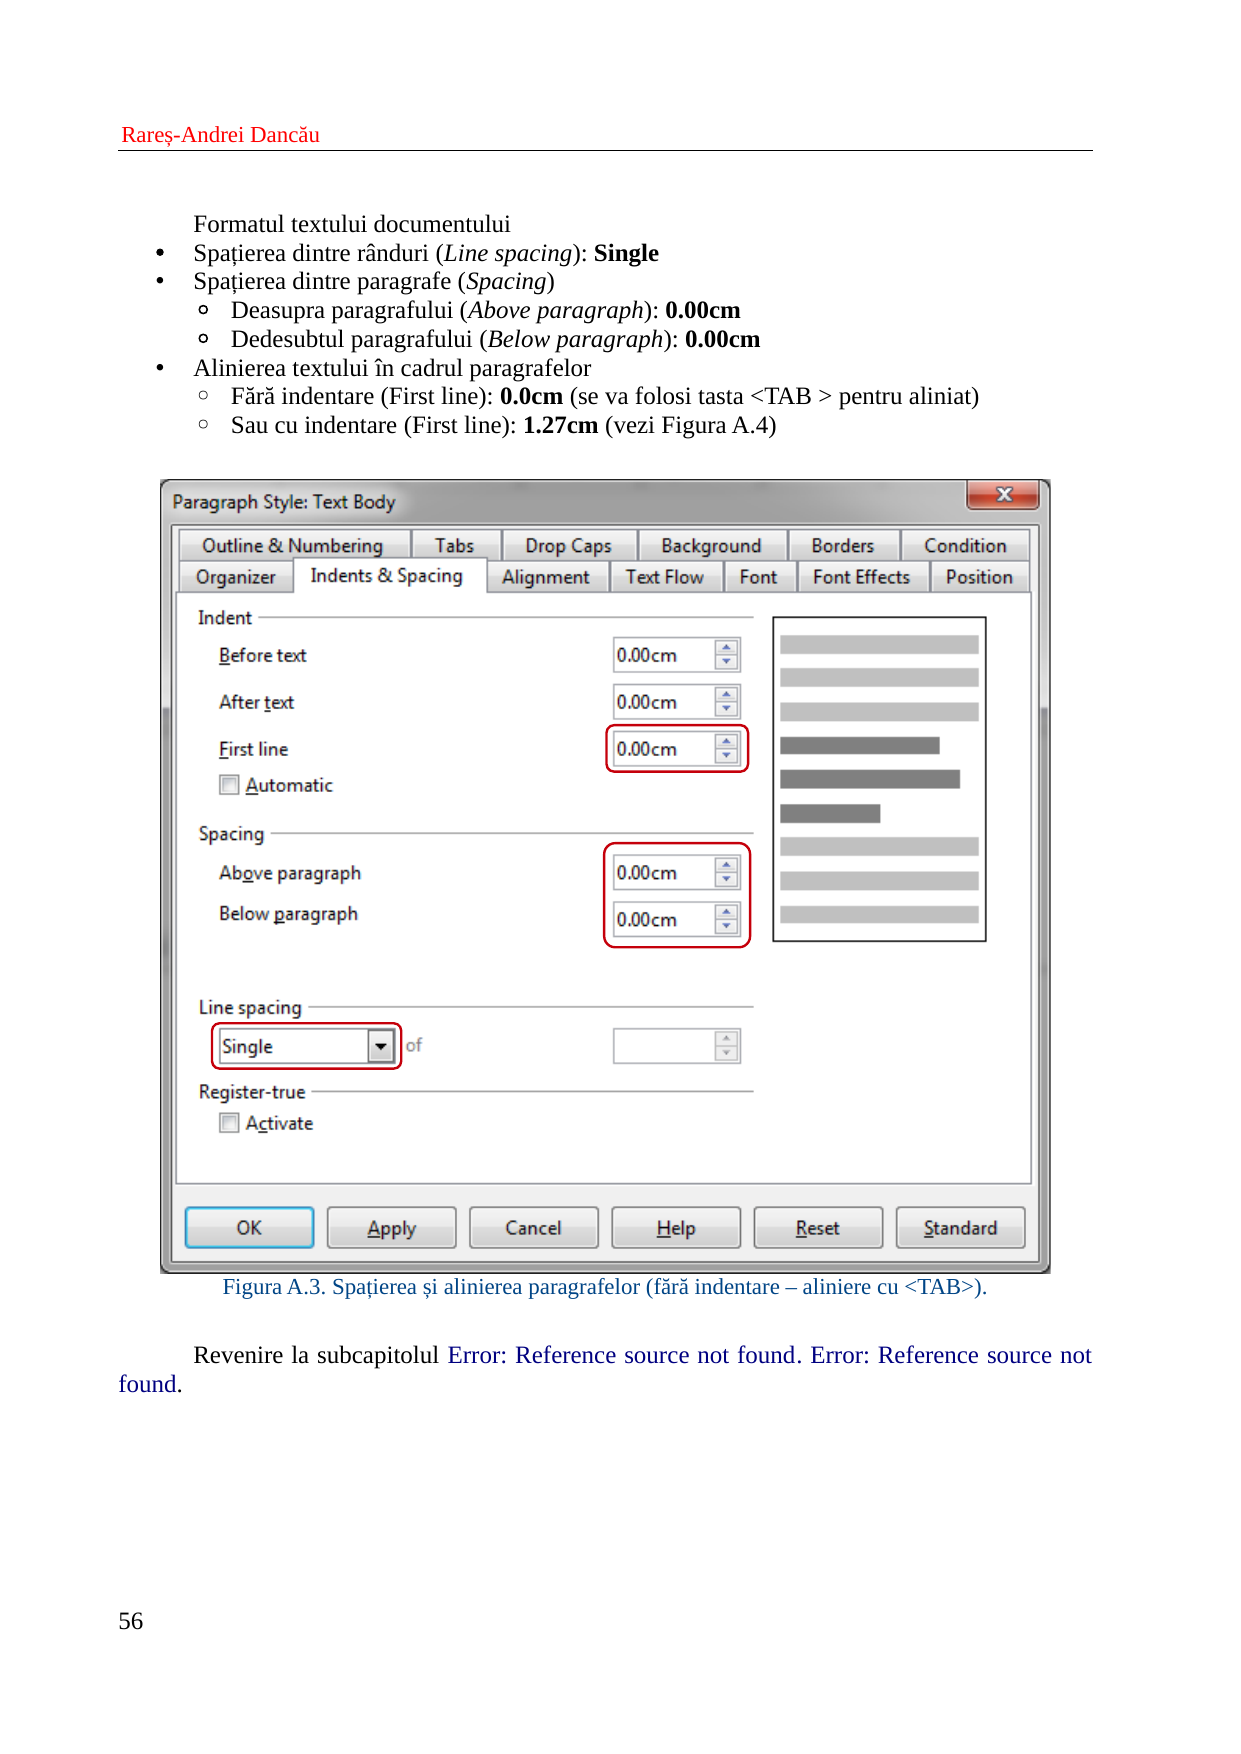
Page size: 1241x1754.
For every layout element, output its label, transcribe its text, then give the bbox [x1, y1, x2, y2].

list Alinierea textului în cadrul paragrafelor [156, 353, 1093, 381]
list Sau cu indentare (First line): 1.27cm (vezi Figura A.4) [193, 410, 1093, 439]
picture [160, 479, 1051, 1274]
list Dedesubtul paragrafului (Below paragraph): 0.00cm [193, 324, 1093, 353]
text Formatul textului documentului [118, 209, 1093, 238]
list Fără indentare (First line): 0.0cm (se va folosi tasta <TAB > pentru aliniat) [193, 381, 1093, 410]
list Spațierea dintre rânduri (Line spacing): Single [156, 238, 1093, 266]
list Spațierea dintre paragrafe (Spacing) [156, 266, 1093, 295]
text Revenire la subcapitolul Error: Reference source not found. Error: Reference source not found. [118, 1340, 1093, 1398]
text Figura A.3. Spațierea și alinierea paragrafelor (fără indentare – aliniere cu <TAB>). [118, 479, 1092, 1299]
list Deasupra paragrafului (Above paragraph): 0.00cm [193, 295, 1093, 324]
